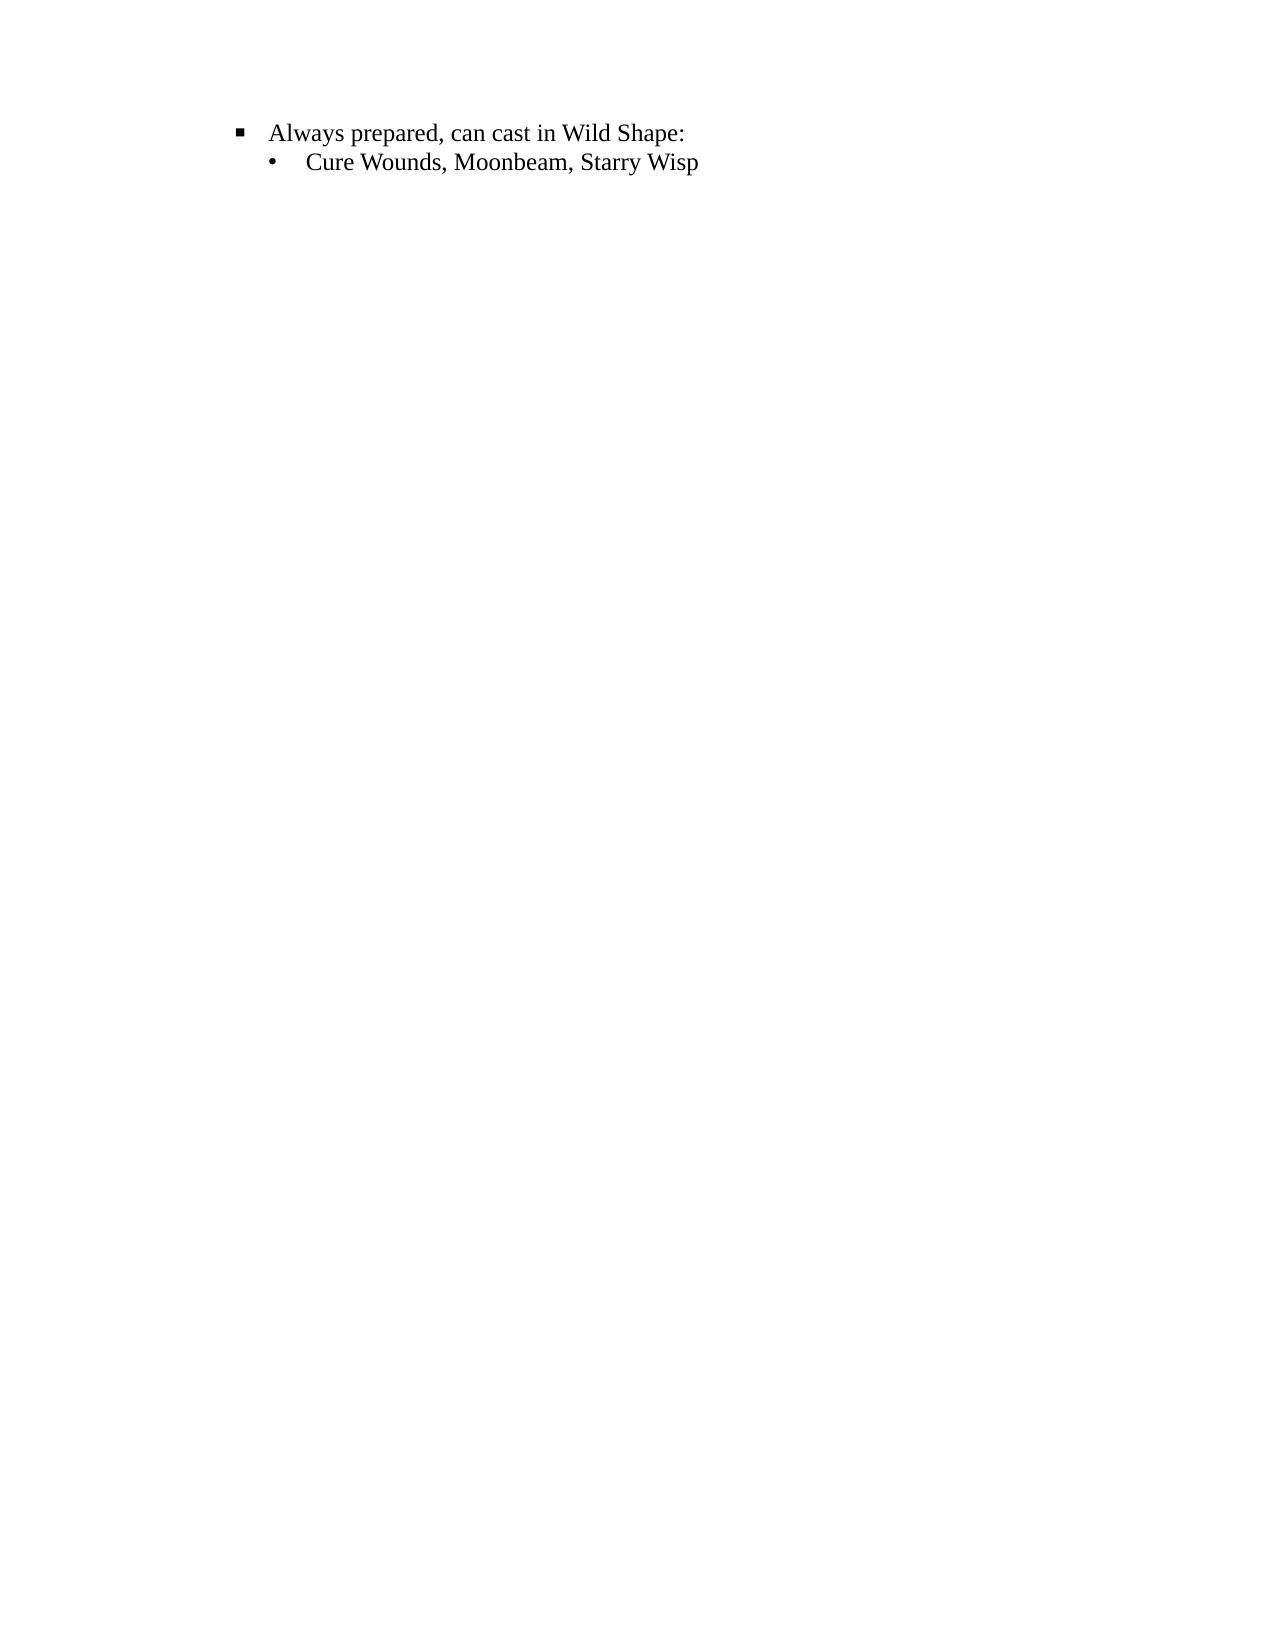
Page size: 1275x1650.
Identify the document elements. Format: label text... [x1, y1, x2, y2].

list Cure Wounds, Moonbeam, Starry Wisp [268, 147, 1157, 176]
list Always prepared, can cast in Wild Shape: [231, 118, 1157, 147]
